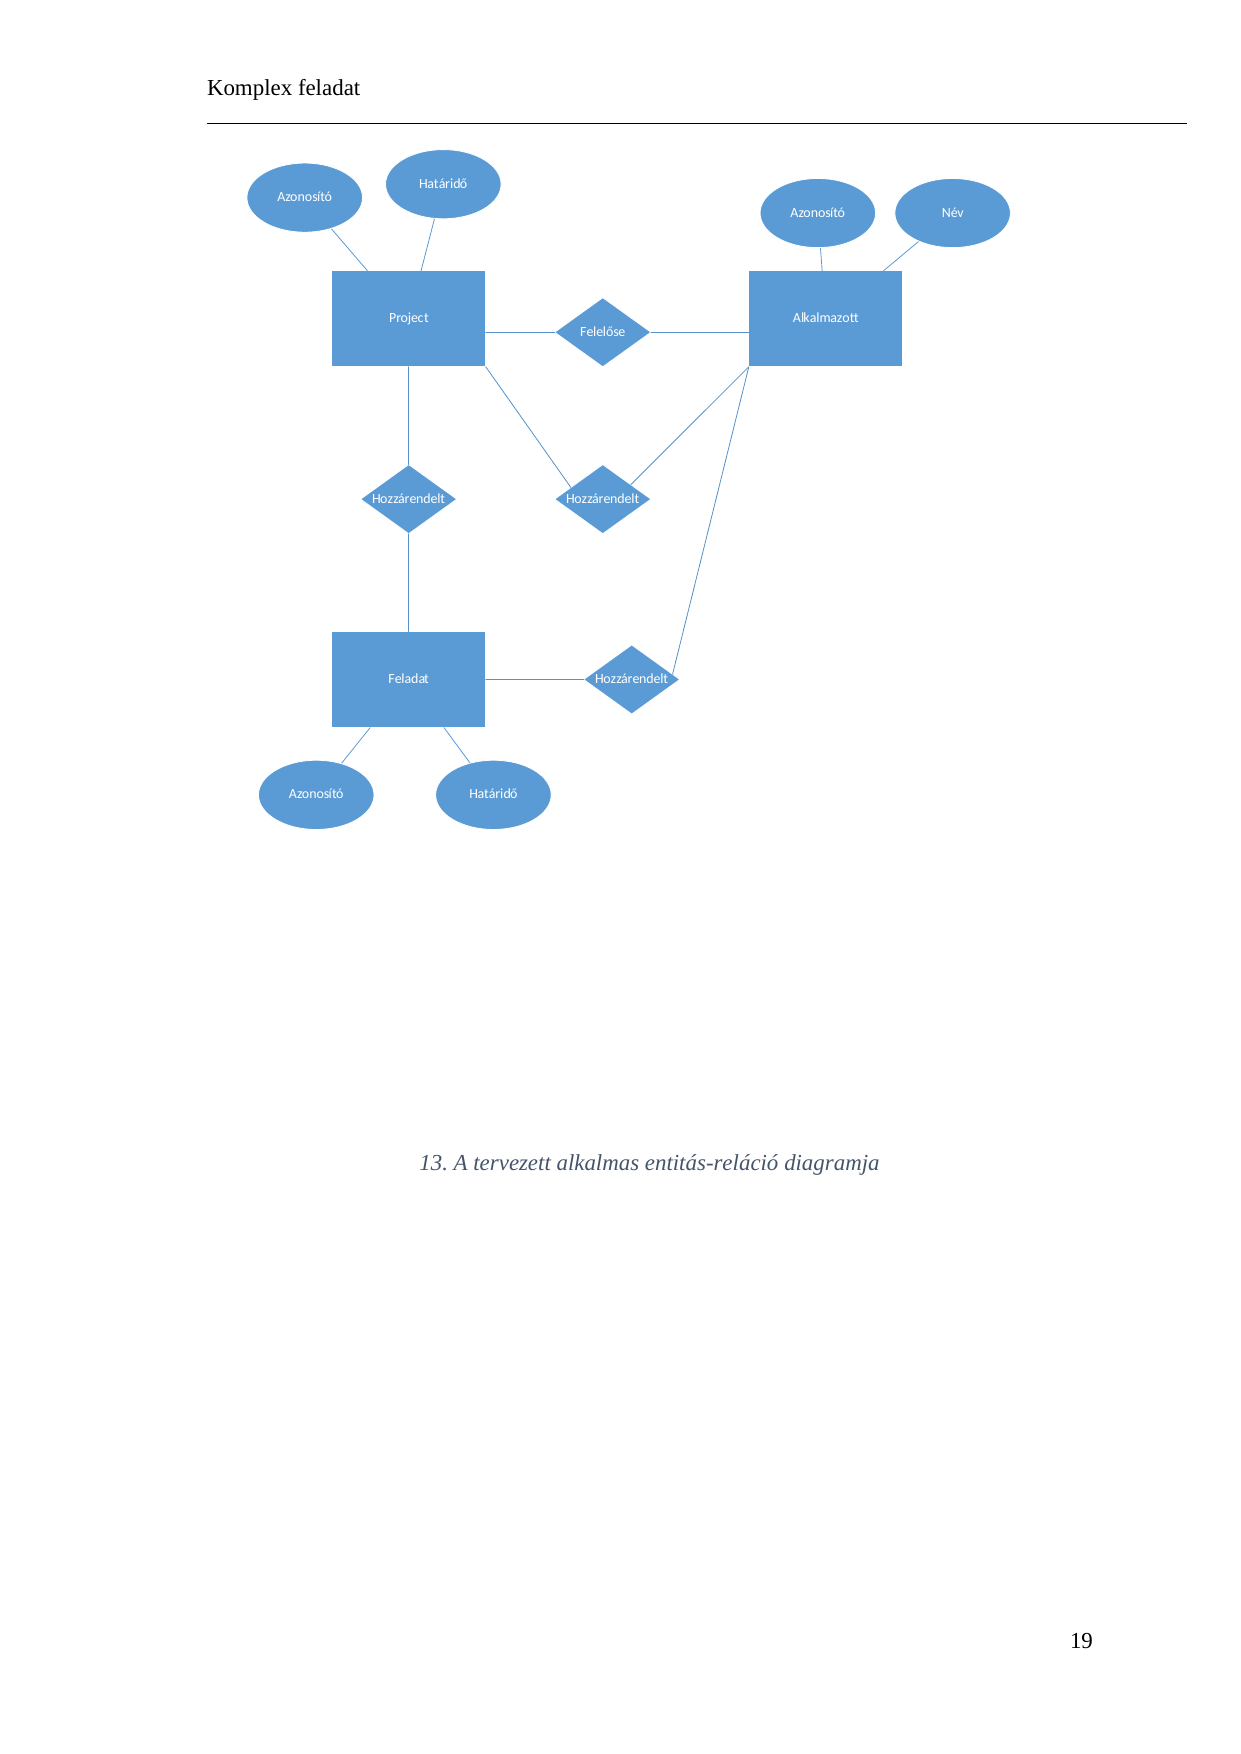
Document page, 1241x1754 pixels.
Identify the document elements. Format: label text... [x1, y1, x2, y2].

text 13. A tervezett alkalmas entitás-reláció diagramja [207, 1149, 1092, 1175]
